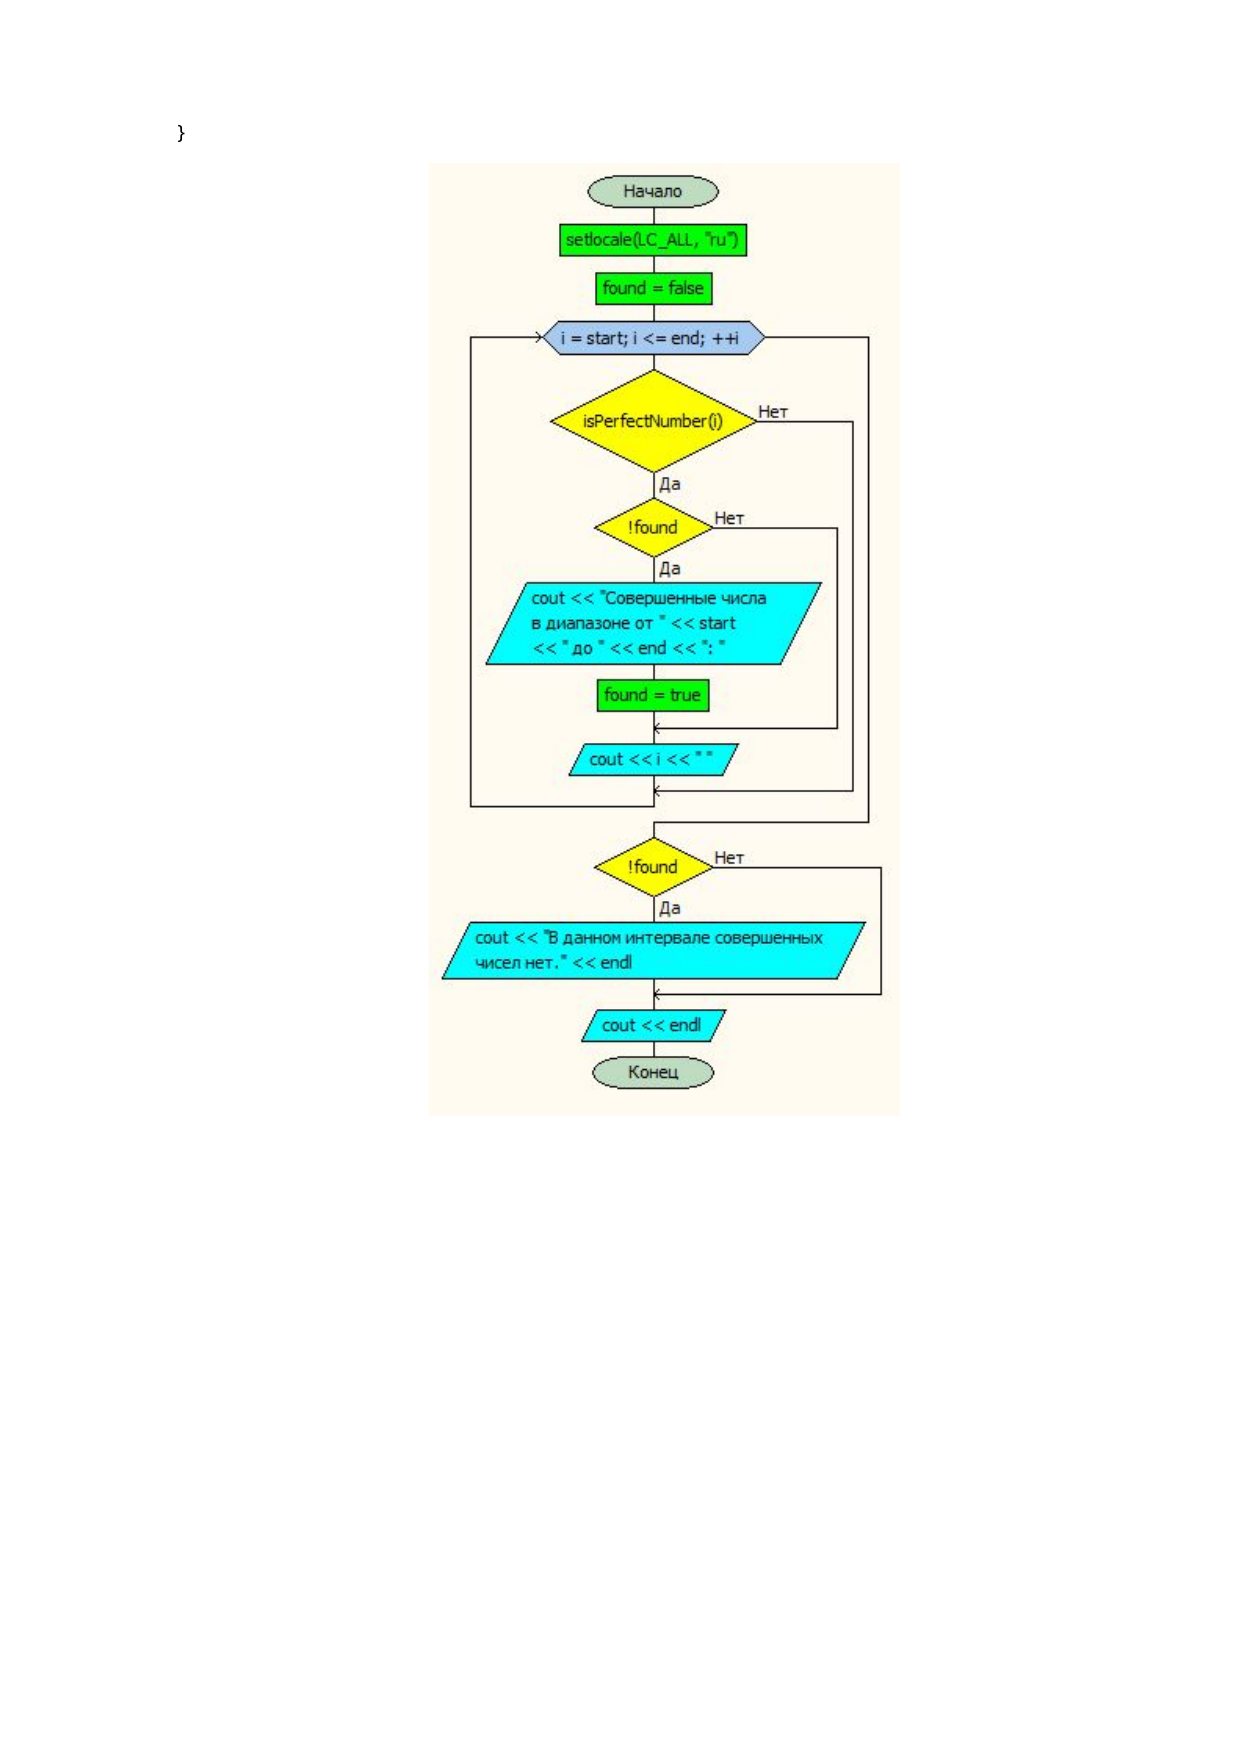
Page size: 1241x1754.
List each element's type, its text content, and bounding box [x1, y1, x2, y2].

text } [177, 118, 1152, 145]
picture [428, 163, 901, 1116]
